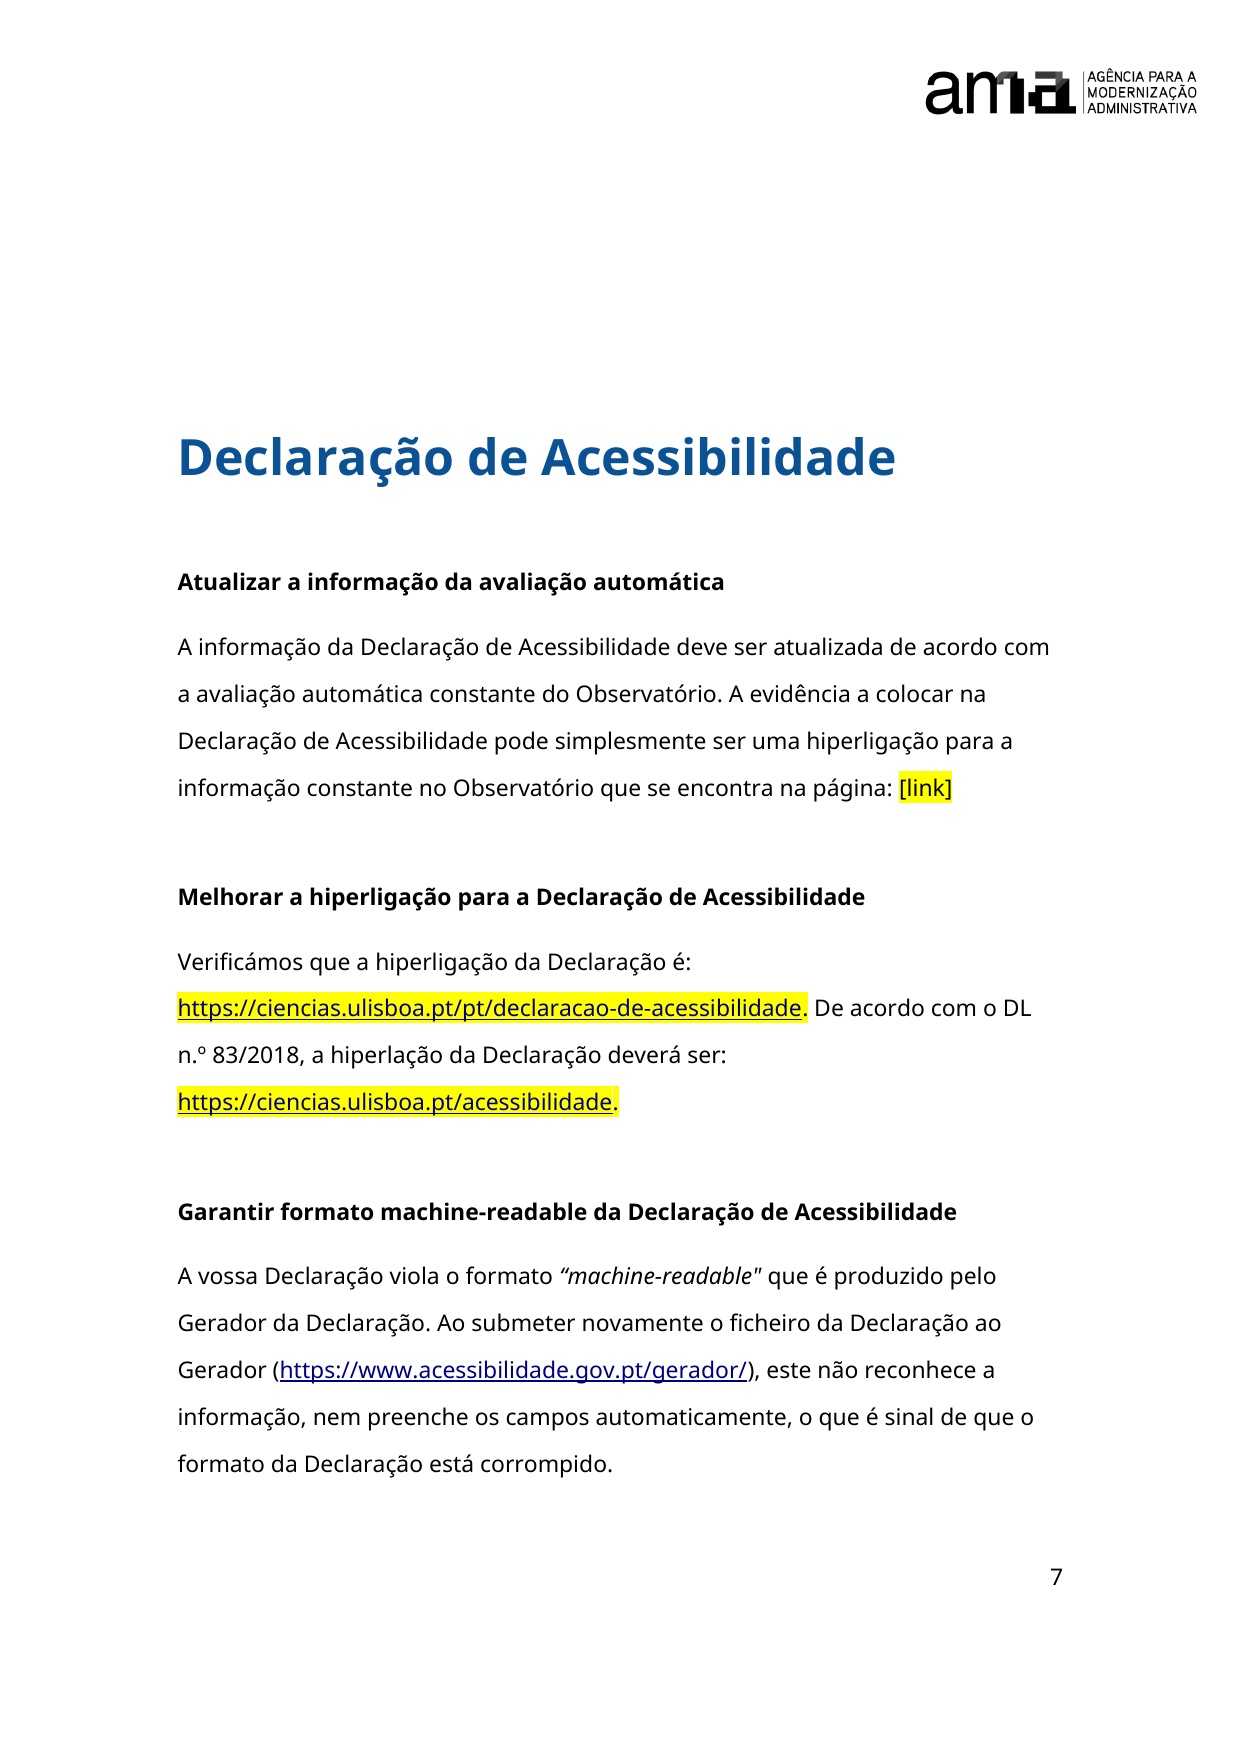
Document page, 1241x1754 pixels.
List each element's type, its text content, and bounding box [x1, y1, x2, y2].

text Atualizar a informação da avaliação automática [177, 566, 1063, 597]
text Melhorar a hiperligação para a Declaração de Acessibilidade [177, 881, 1063, 912]
text A vossa Declaração viola o formato “machine-readable" que é produzido pelo Gerador da Declaração. Ao submeter novamente o ficheiro da Declaração ao Gerador (https://www.acessibilidade.gov.pt/gerador/), este não reconhece a informação, nem preenche os campos automaticamente, o que é sinal de que o formato da Declaração está corrompido. [177, 1260, 1063, 1479]
text Garantir formato machine-readable da Declaração de Acessibilidade [177, 1195, 1063, 1227]
text A informação da Declaração de Acessibilidade deve ser atualizada de acordo com a avaliação automática constante do Observatório. A evidência a colocar na Declaração de Acessibilidade pode simplesmente ser uma hiperligação para a informação constante no Observatório que se encontra na página: [link] [177, 631, 1063, 803]
text Verificámos que a hiperligação da Declaração é: https://ciencias.ulisboa.pt/pt/declaracao-de-acessibilidade. De acordo com o DL n.º 83/2018, a hiperlação da Declaração deverá ser: https://ciencias.ulisboa.pt/acessibilidade. [177, 945, 1063, 1117]
subtitle Declaração de Acessibilidade [177, 422, 1063, 491]
